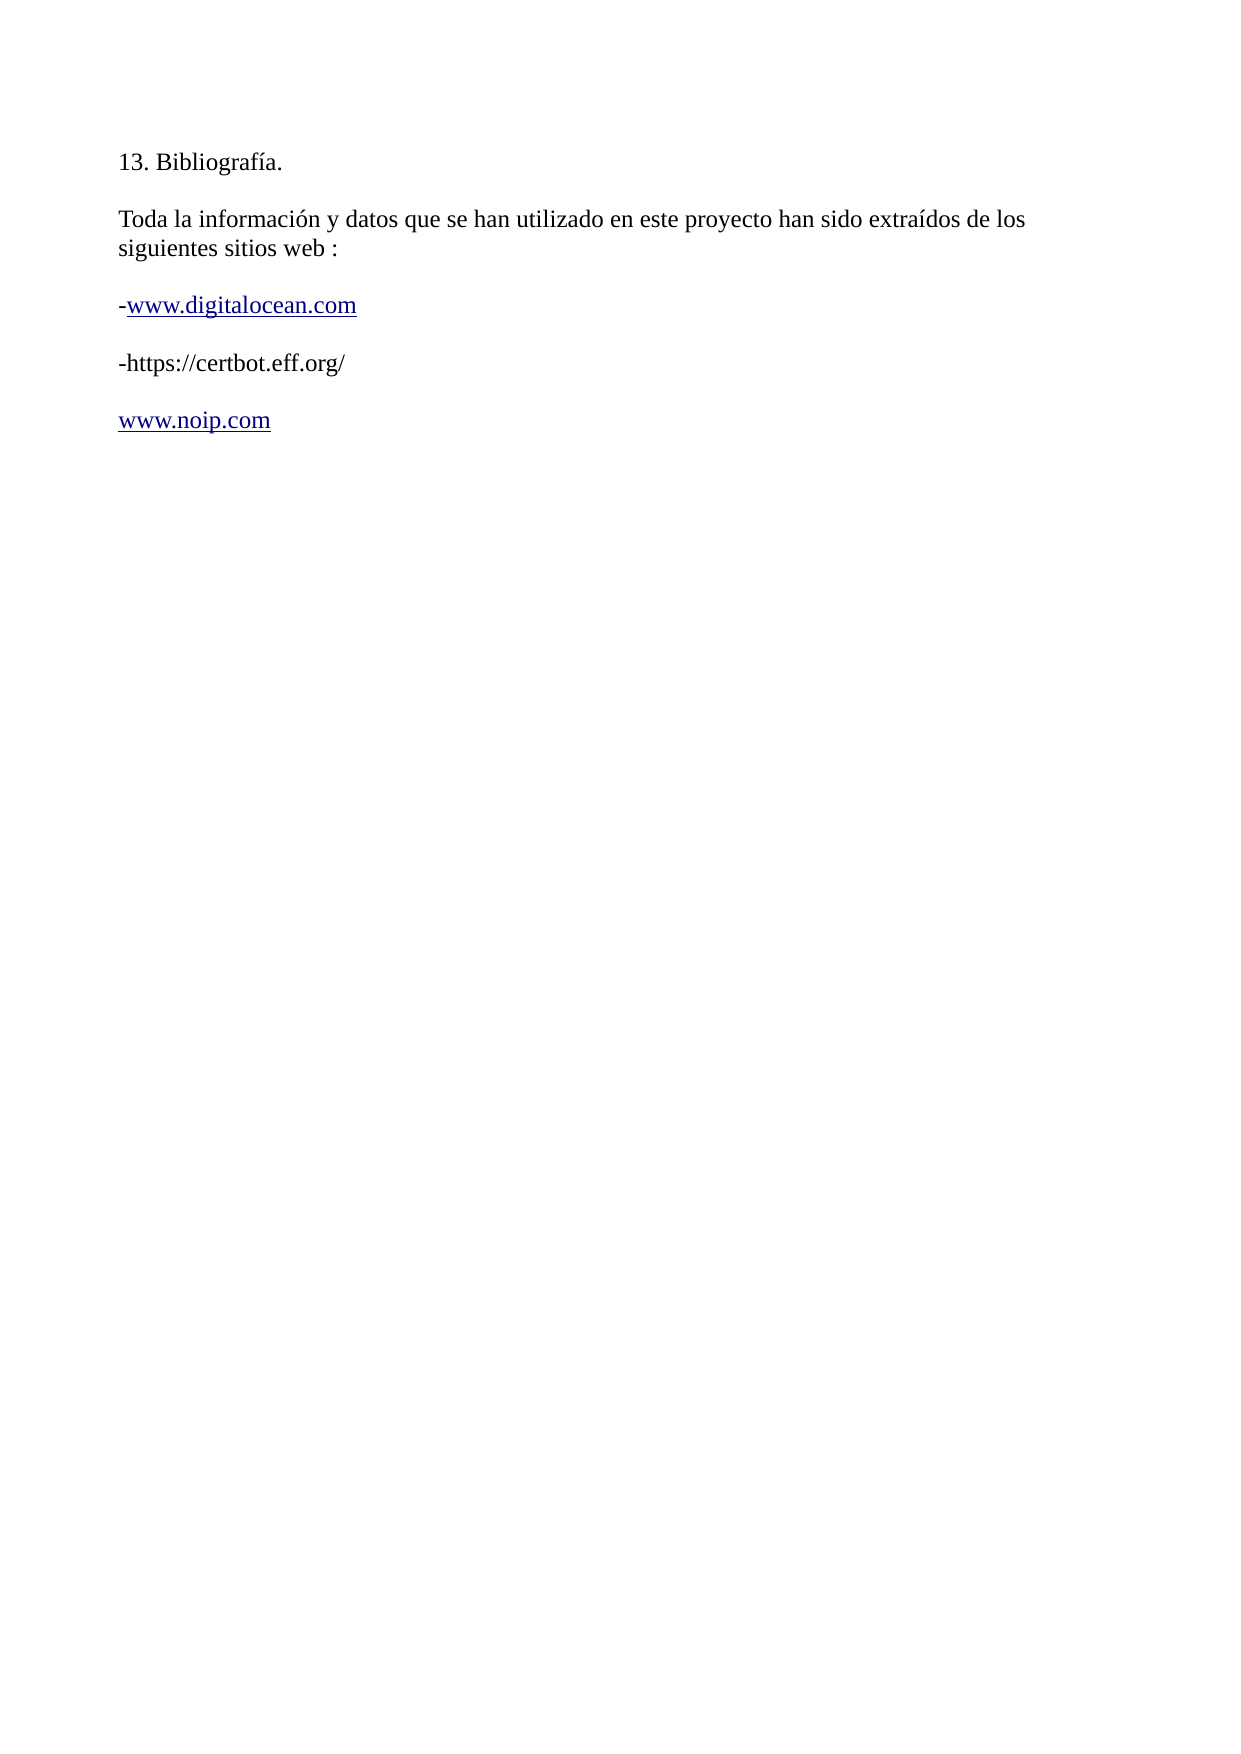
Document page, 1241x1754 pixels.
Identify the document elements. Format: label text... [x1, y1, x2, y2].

text -www.digitalocean.com [118, 291, 1122, 319]
text -https://certbot.eff.org/ [118, 348, 1122, 377]
text www.noip.com [118, 406, 1122, 434]
text 13. Bibliografía. [118, 147, 1122, 176]
text Toda la información y datos que se han utilizado en este proyecto han sido extraídos de los siguientes sitios web : [118, 204, 1122, 262]
